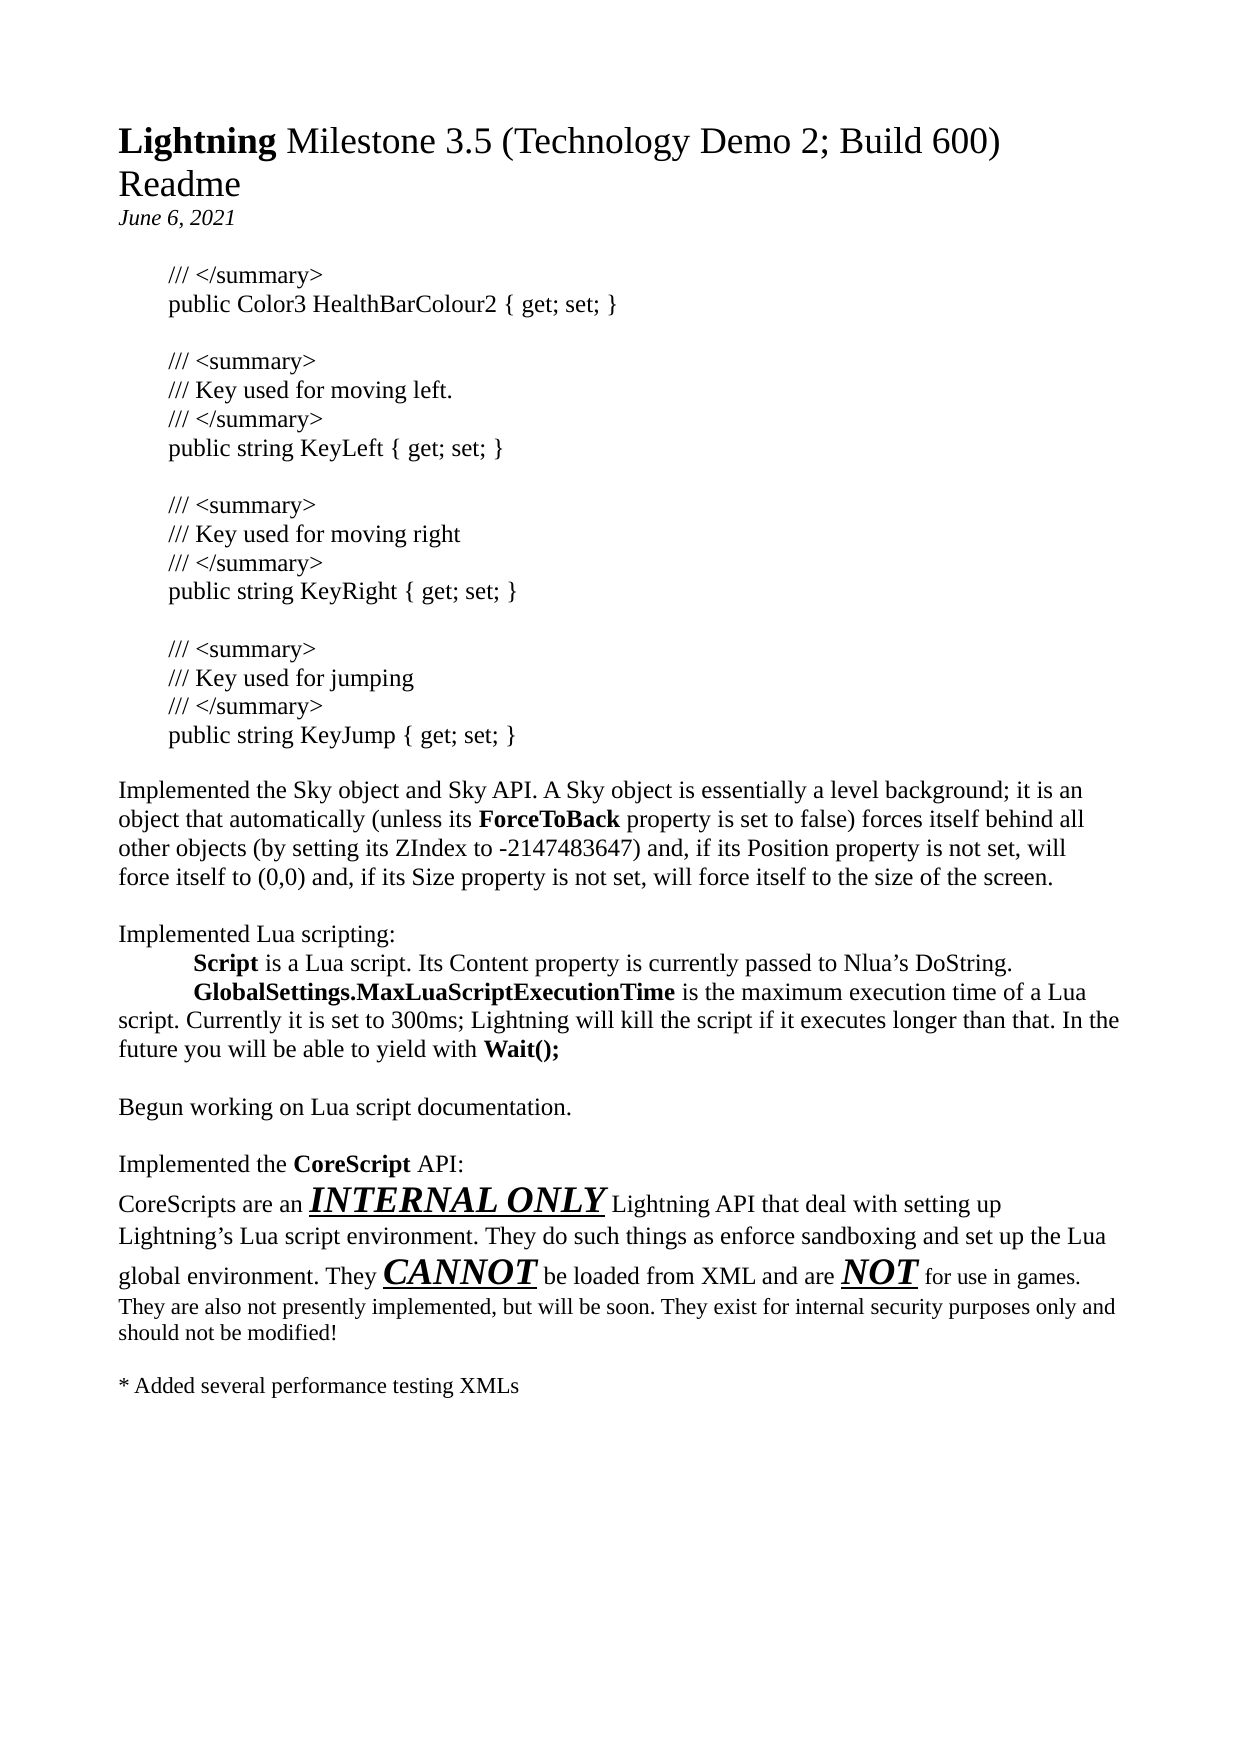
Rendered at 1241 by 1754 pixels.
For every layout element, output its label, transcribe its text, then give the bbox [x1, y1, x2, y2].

text /// <summary> [118, 634, 1122, 663]
text Implemented the Sky object and Sky API. A Sky object is essentially a level background; it is an object that automatically (unless its ForceToBack property is set to false) forces itself behind all other objects (by setting its ZIndex to -2147483647) and, if its Position property is not set, will force itself to (0,0) and, if its Size property is not set, will force itself to the size of the screen. [118, 775, 1122, 890]
text /// </summary> [118, 548, 1122, 576]
text public string KeyRight { get; set; } [118, 576, 1122, 605]
text Implemented Lua scripting: Script is a Lua script. Its Content property is currently passed to Nlua’s DoString. [118, 919, 1122, 977]
text /// <summary> [118, 346, 1122, 375]
text public string KeyLeft { get; set; } [118, 433, 1122, 461]
text public string KeyJump { get; set; } [118, 720, 1122, 749]
text GlobalSettings.MaxLuaScriptExecutionTime is the maximum execution time of a Lua script. Currently it is set to 300ms; Lightning will kill the script if it executes longer than that. In the future you will be able to yield with Wait(); [118, 977, 1122, 1063]
text CoreScripts are an INTERNAL ONLY Lightning API that deal with setting up Lightning’s Lua script environment. They do such things as enforce sandboxing and set up the Lua global environment. They CANNOT be loaded from XML and are NOT for use in games. They are also not presently implemented, but will be soon. They exist for internal security purposes only and should not be modified! [118, 1178, 1122, 1346]
text /// Key used for jumping [118, 663, 1122, 691]
text /// </summary> [118, 260, 1122, 289]
text /// </summary> [118, 691, 1122, 720]
text /// Key used for moving right [118, 519, 1122, 548]
text /// Key used for moving left. [118, 375, 1122, 404]
text public Color3 HealthBarColour2 { get; set; } [118, 289, 1122, 318]
text /// <summary> [118, 490, 1122, 519]
text /// </summary> [118, 404, 1122, 433]
text Implemented the CoreScript API: [118, 1149, 1122, 1178]
text Begun working on Lua script documentation. [118, 1092, 1122, 1120]
text * Added several performance testing XMLs [118, 1346, 1122, 1398]
